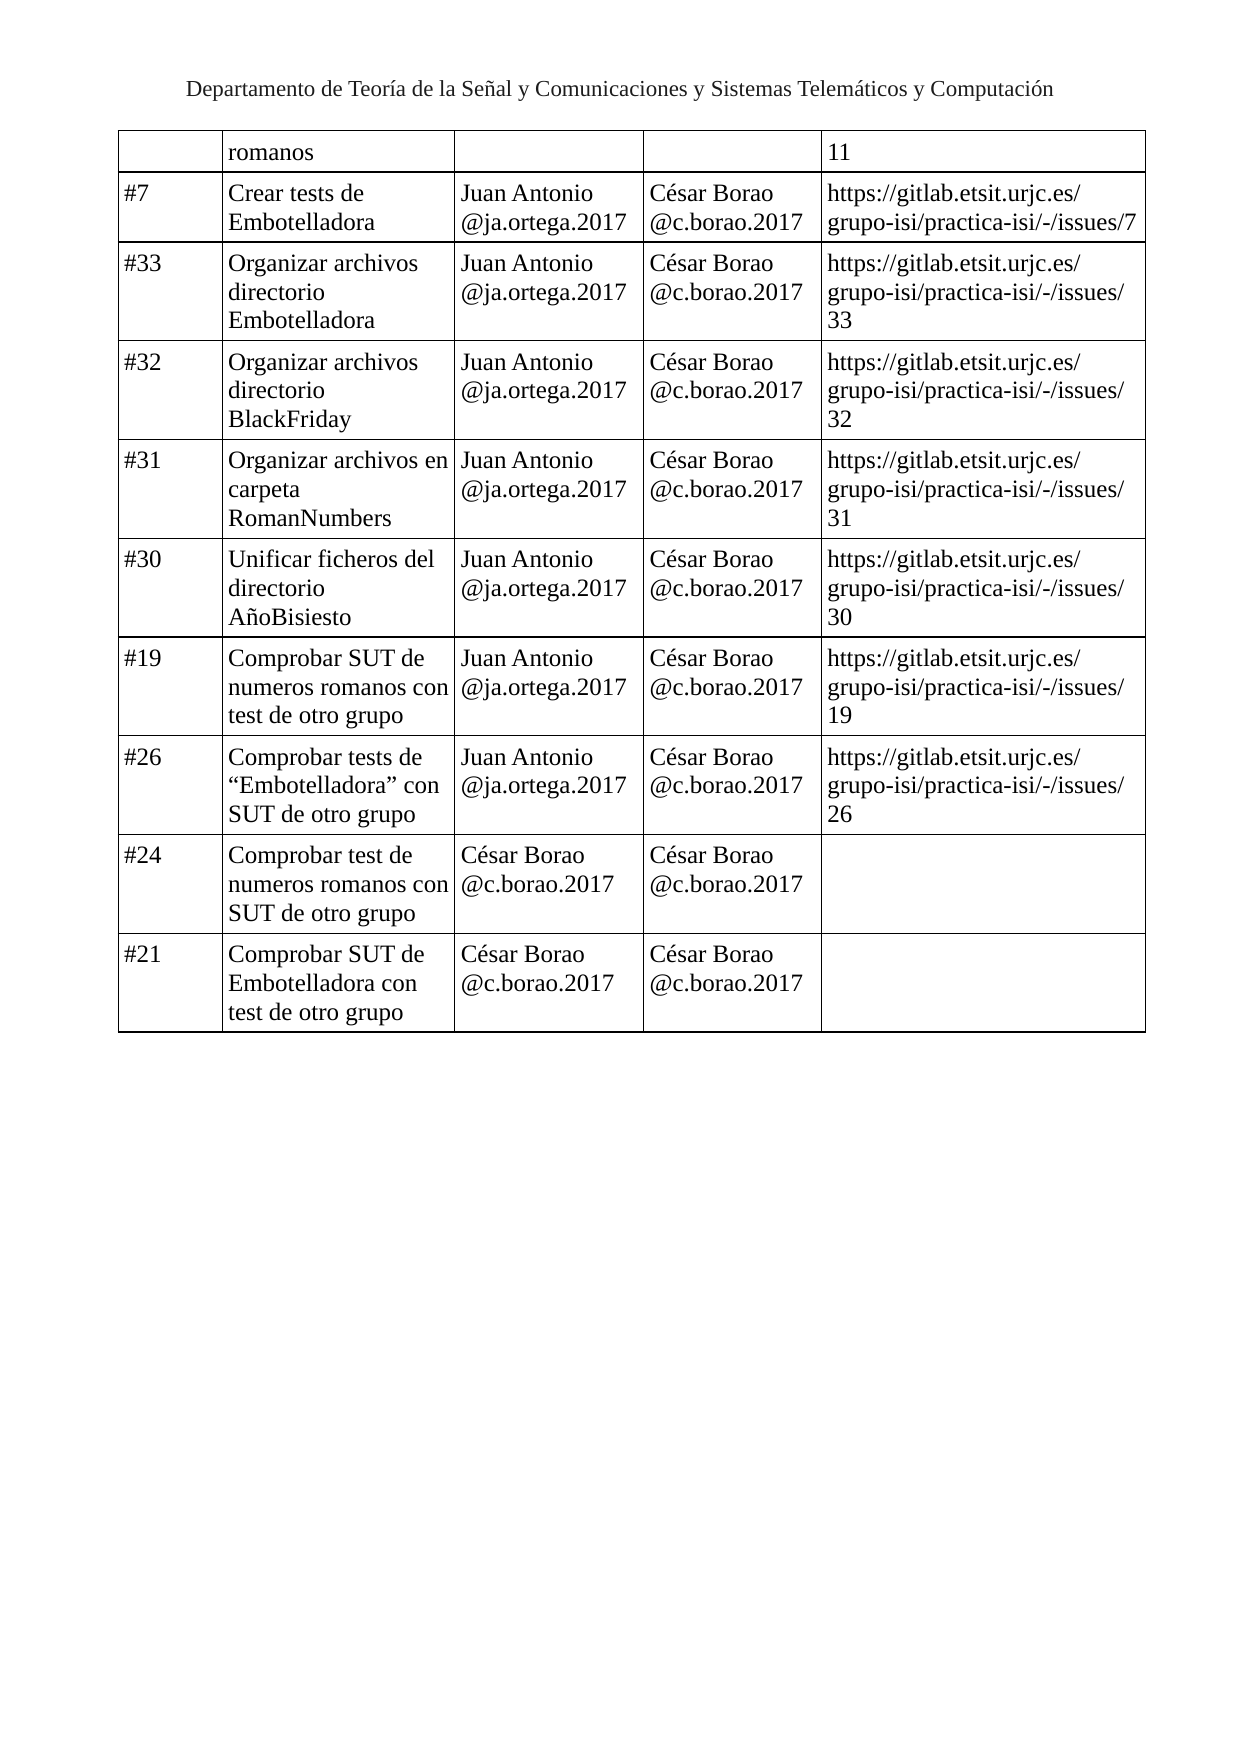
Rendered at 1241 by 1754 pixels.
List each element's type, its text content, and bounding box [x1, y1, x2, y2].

table_cell César Borao @c.borao.2017 [644, 934, 821, 1031]
table_cell Crear tests de Embotelladora [223, 173, 454, 241]
table_cell https://gitlab.etsit.urjc.es/grupo-isi/practica-isi/-/issues/19 [822, 638, 1145, 735]
table_cell [119, 131, 222, 171]
table_cell Comprobar tests de “Embotelladora” con SUT de otro grupo [223, 736, 454, 834]
table_cell César Borao @c.borao.2017 [644, 173, 821, 241]
table_cell Juan Antonio @ja.ortega.2017 [455, 341, 643, 439]
table_cell César Borao @c.borao.2017 [644, 243, 821, 340]
table_cell César Borao @c.borao.2017 [644, 341, 821, 439]
table_cell Juan Antonio @ja.ortega.2017 [455, 173, 643, 241]
table_cell Juan Antonio @ja.ortega.2017 [455, 539, 643, 636]
table_cell César Borao @c.borao.2017 [644, 539, 821, 636]
table_cell César Borao @c.borao.2017 [644, 440, 821, 538]
table_cell Juan Antonio @ja.ortega.2017 [455, 736, 643, 834]
table_cell #24 [119, 835, 222, 933]
table_cell https://gitlab.etsit.urjc.es/grupo-isi/practica-isi/-/issues/30 [822, 539, 1145, 636]
table_cell Juan Antonio @ja.ortega.2017 [455, 638, 643, 735]
table_cell #26 [119, 736, 222, 834]
table_cell https://gitlab.etsit.urjc.es/grupo-isi/practica-isi/-/issues/7 [822, 173, 1145, 241]
table_cell https://gitlab.etsit.urjc.es/grupo-isi/practica-isi/-/issues/26 [822, 736, 1145, 834]
table_cell https://gitlab.etsit.urjc.es/grupo-isi/practica-isi/-/issues/33 [822, 243, 1145, 340]
table_cell #19 [119, 638, 222, 735]
table_cell César Borao @c.borao.2017 [455, 934, 643, 1031]
table_cell Comprobar test de numeros romanos con SUT de otro grupo [223, 835, 454, 933]
table_cell 11 [822, 131, 1145, 171]
table_cell Organizar archivos directorio Embotelladora [223, 243, 454, 340]
table_cell #33 [119, 243, 222, 340]
table_cell Comprobar SUT de numeros romanos con test de otro grupo [223, 638, 454, 735]
table_cell #30 [119, 539, 222, 636]
table_cell Juan Antonio @ja.ortega.2017 [455, 440, 643, 538]
table_cell Organizar archivos en carpeta RomanNumbers [223, 440, 454, 538]
table_cell #32 [119, 341, 222, 439]
table_cell Organizar archivos directorio BlackFriday [223, 341, 454, 439]
table_cell romanos [223, 131, 454, 171]
table_cell [455, 131, 643, 171]
table_cell Juan Antonio @ja.ortega.2017 [455, 243, 643, 340]
table_cell Comprobar SUT de Embotelladora con test de otro grupo [223, 934, 454, 1031]
table_cell https://gitlab.etsit.urjc.es/grupo-isi/practica-isi/-/issues/31 [822, 440, 1145, 538]
table_cell #21 [119, 934, 222, 1031]
table_cell Unificar ficheros del directorio AñoBisiesto [223, 539, 454, 636]
table_cell https://gitlab.etsit.urjc.es/grupo-isi/practica-isi/-/issues/32 [822, 341, 1145, 439]
table_cell [822, 934, 1145, 1031]
table_cell César Borao @c.borao.2017 [644, 835, 821, 933]
table_cell [822, 835, 1145, 933]
table_cell César Borao @c.borao.2017 [455, 835, 643, 933]
table_cell [644, 131, 821, 171]
table_cell #31 [119, 440, 222, 538]
table_cell #7 [119, 173, 222, 241]
table_cell César Borao @c.borao.2017 [644, 638, 821, 735]
table_cell César Borao @c.borao.2017 [644, 736, 821, 834]
